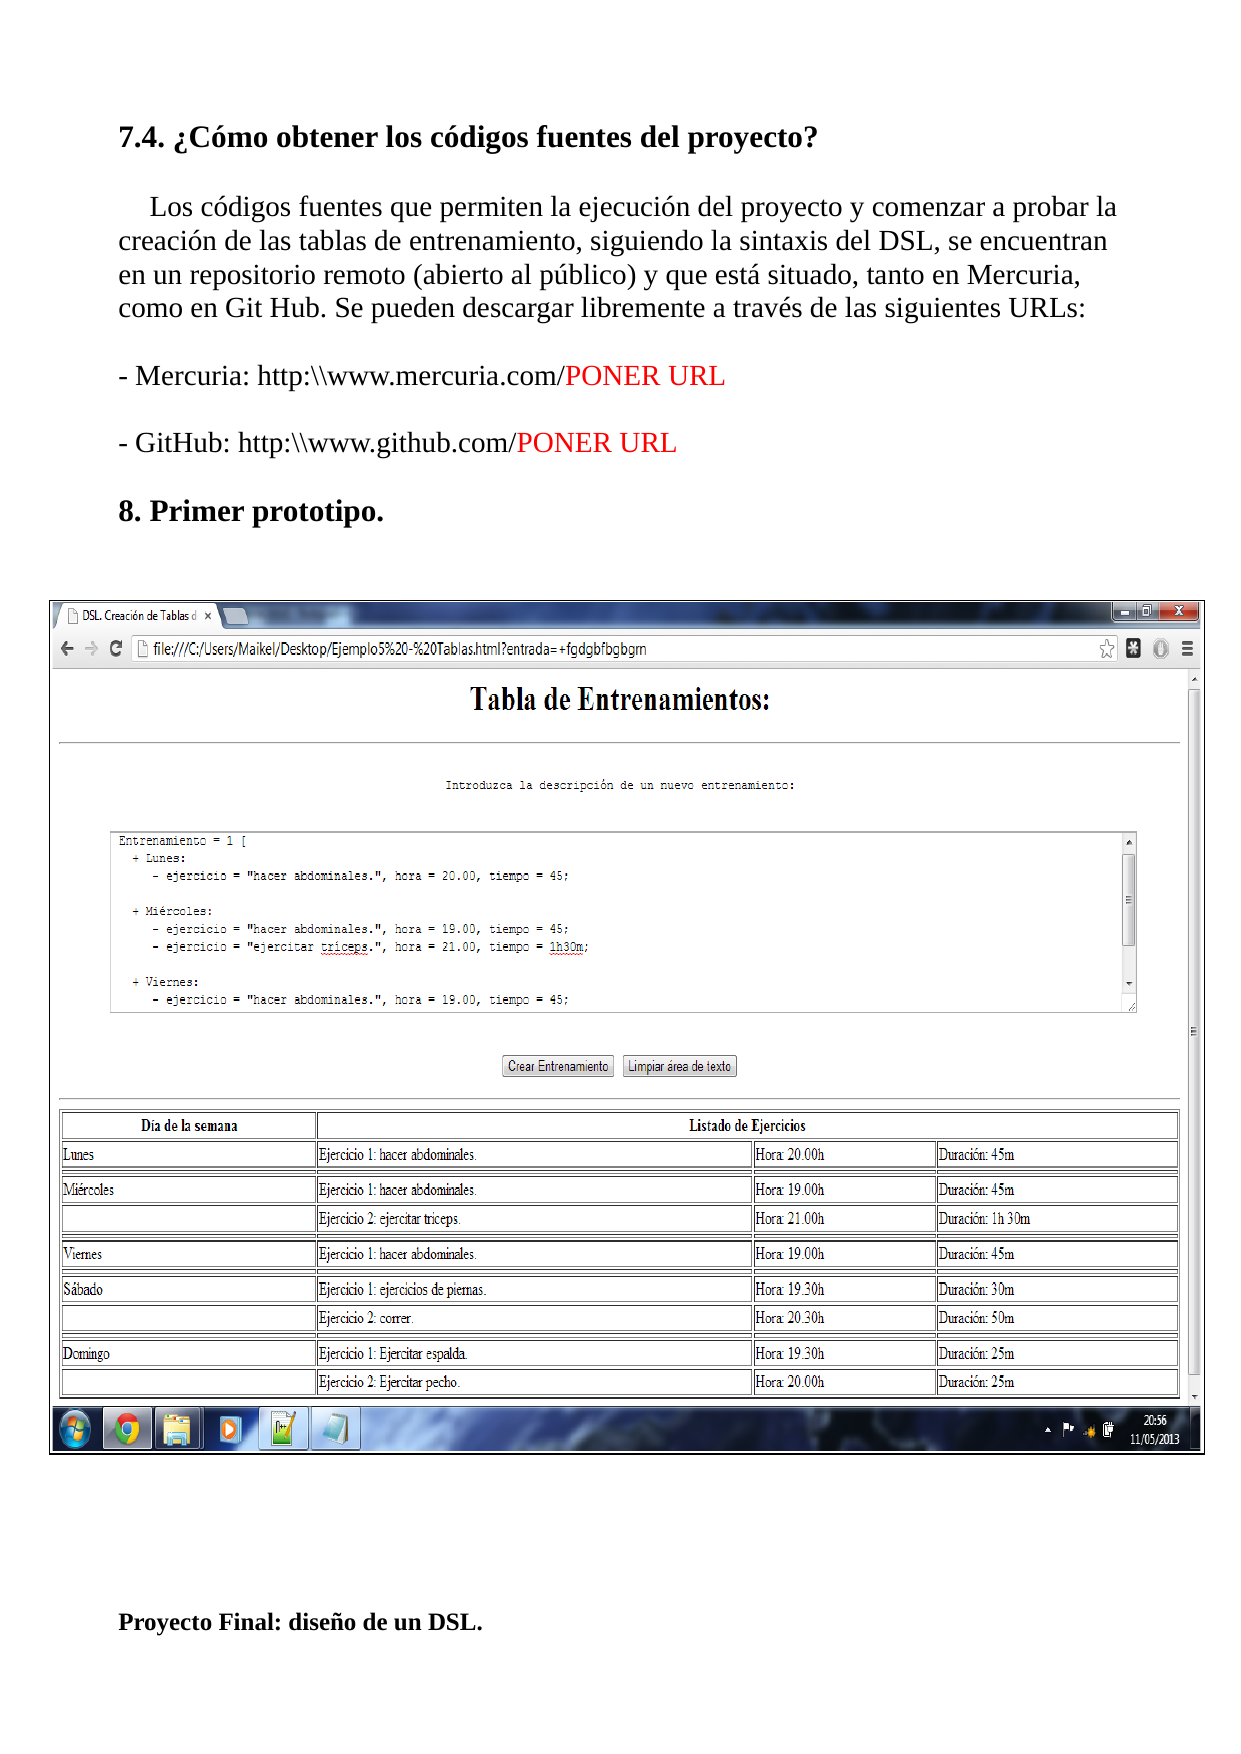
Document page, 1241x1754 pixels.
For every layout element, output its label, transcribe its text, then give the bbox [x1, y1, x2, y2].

text Los códigos fuentes que permiten la ejecución del proyecto y comenzar a probar la creación de las tablas de entrenamiento, siguiendo la sintaxis del DSL, se encuentran en un repositorio remoto (abierto al público) y que está situado, tanto en Mercuria, como en Git Hub. Se pueden descargar libremente a través de las siguientes URLs: [118, 188, 1122, 324]
text 8. Primer prototipo. [118, 492, 1122, 528]
text - GitHub: http:\\www.github.com/PONER URL [118, 425, 1122, 458]
text 7.4. ¿Cómo obtener los códigos fuentes del proyecto? [118, 118, 1122, 154]
text - Mercuria: http:\\www.mercuria.com/PONER URL [118, 358, 1122, 391]
picture [52, 602, 1201, 1451]
